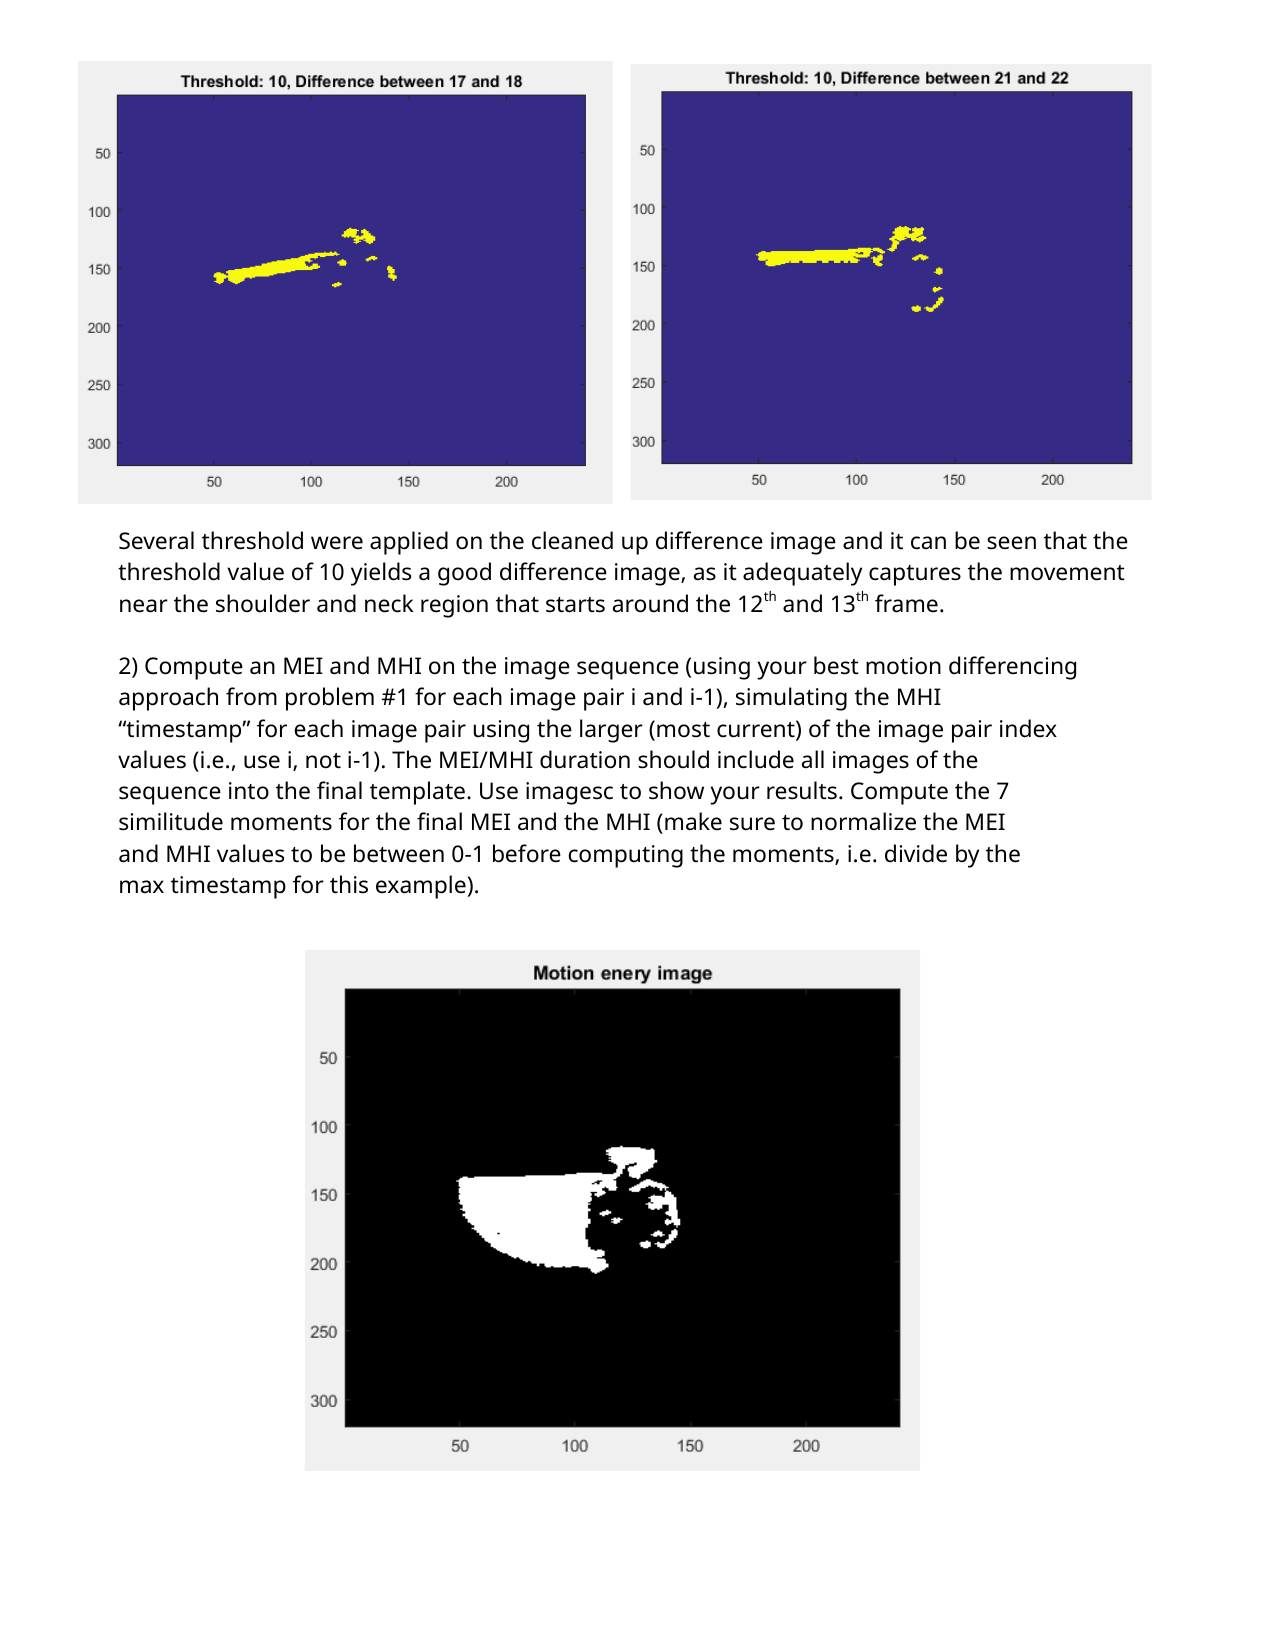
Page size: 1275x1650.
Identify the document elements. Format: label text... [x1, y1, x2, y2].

picture [78, 60, 613, 504]
text and MHI values to be between 0-1 before computing the moments, i.e. divide by the [118, 837, 1157, 869]
picture [304, 950, 921, 1471]
text 2) Compute an MEI and MHI on the image sequence (using your best motion differencing [118, 650, 1157, 681]
text Several threshold were applied on the cleaned up difference image and it can be seen that the threshold value of 10 yields a good difference image, as it adequately captures the movement near the shoulder and neck region that starts around the 12th and 13th frame. [118, 525, 1157, 619]
text max timestamp for this example). [118, 869, 1157, 900]
text “timestamp” for each image pair using the larger (most current) of the image pair index [118, 712, 1157, 744]
text similitude moments for the final MEI and the MHI (make sure to normalize the MEI [118, 806, 1157, 837]
text approach from problem #1 for each image pair i and i-1), simulating the MHI [118, 681, 1157, 712]
text sequence into the final template. Use imagesc to show your results. Compute the 7 [118, 775, 1157, 806]
picture [630, 64, 1152, 500]
text values (i.e., use i, not i-1). The MEI/MHI duration should include all images of the [118, 744, 1157, 775]
